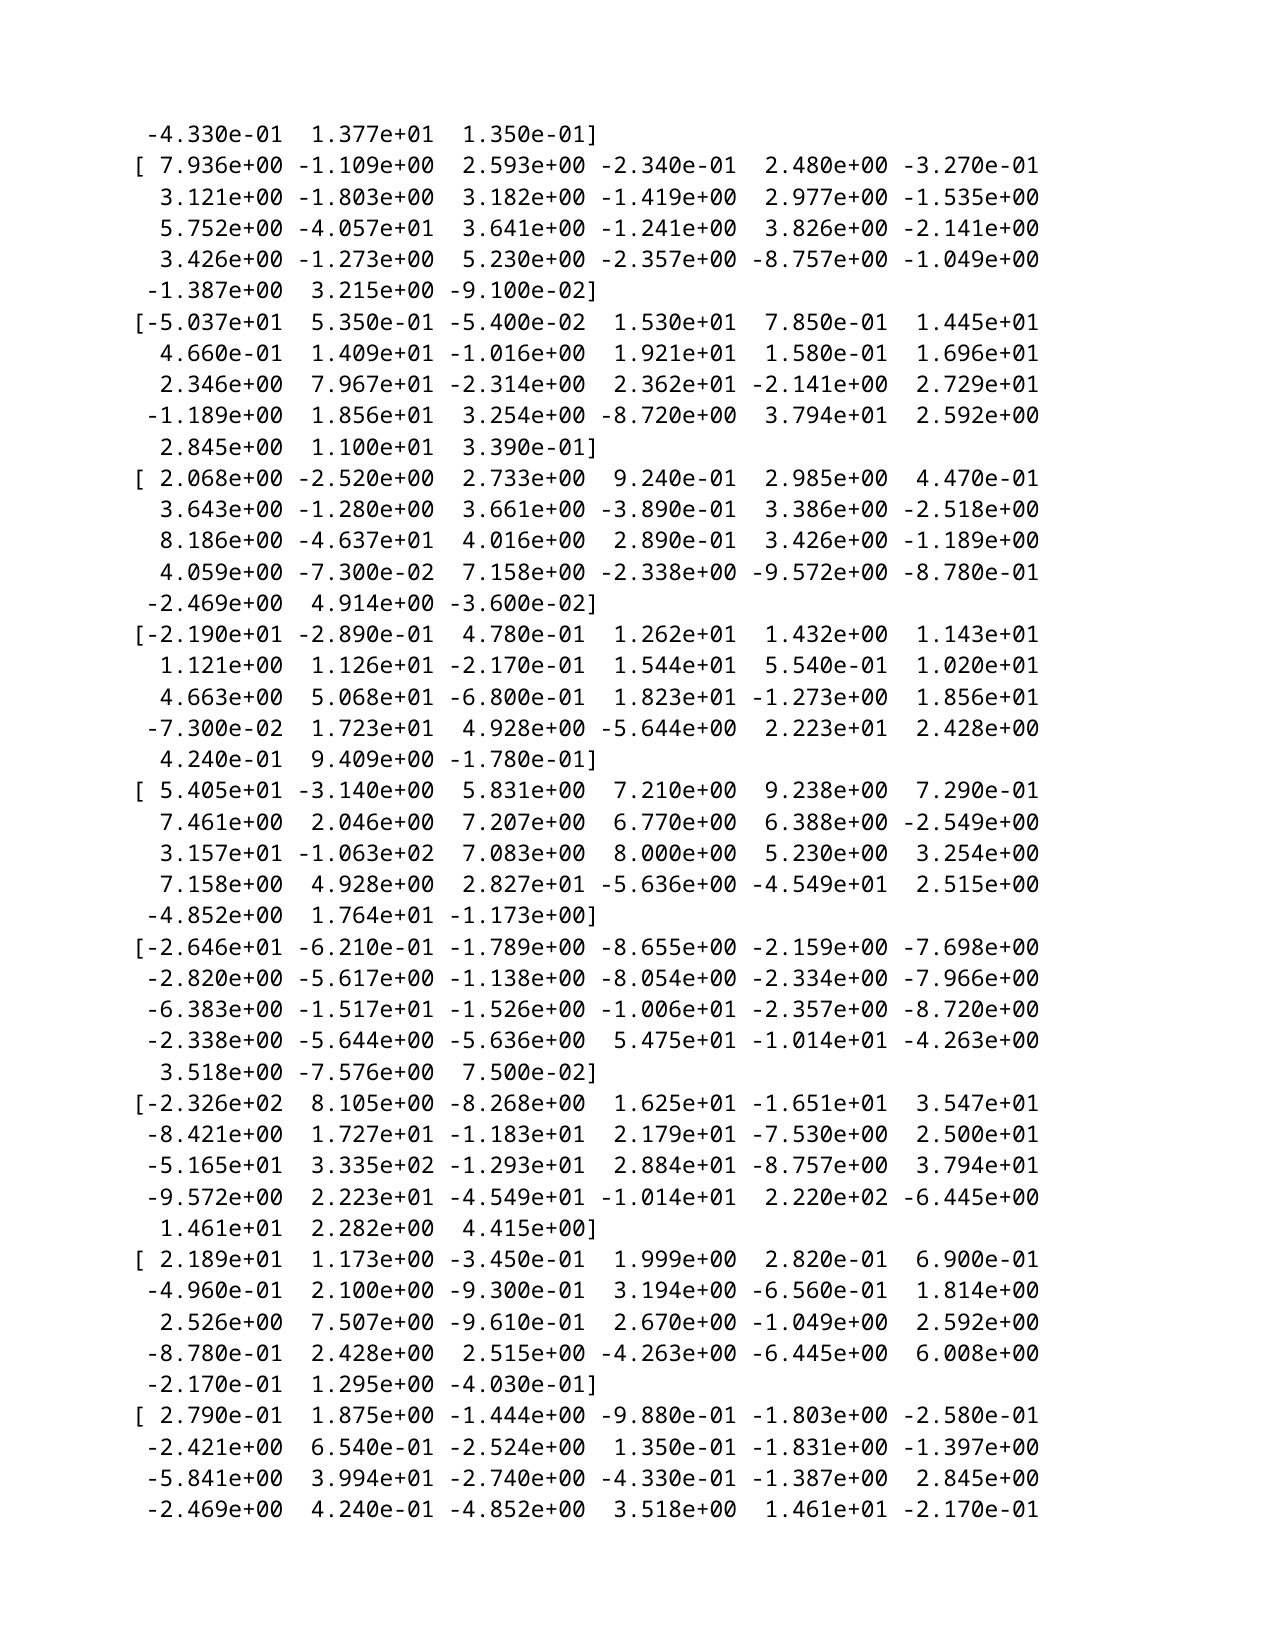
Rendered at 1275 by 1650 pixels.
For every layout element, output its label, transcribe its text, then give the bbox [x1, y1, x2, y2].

text 3.518e+00 -7.576e+00 7.500e-02] [118, 1056, 1157, 1087]
text -2.421e+00 6.540e-01 -2.524e+00 1.350e-01 -1.831e+00 -1.397e+00 [118, 1431, 1157, 1462]
text [-2.190e+01 -2.890e-01 4.780e-01 1.262e+01 1.432e+00 1.143e+01 [118, 618, 1157, 649]
text -6.383e+00 -1.517e+01 -1.526e+00 -1.006e+01 -2.357e+00 -8.720e+00 [118, 993, 1157, 1024]
text -1.387e+00 3.215e+00 -9.100e-02] [118, 274, 1157, 306]
text 3.426e+00 -1.273e+00 5.230e+00 -2.357e+00 -8.757e+00 -1.049e+00 [118, 243, 1157, 274]
text 4.663e+00 5.068e+01 -6.800e-01 1.823e+01 -1.273e+00 1.856e+01 [118, 681, 1157, 712]
text 7.461e+00 2.046e+00 7.207e+00 6.770e+00 6.388e+00 -2.549e+00 [118, 806, 1157, 837]
text [ 2.790e-01 1.875e+00 -1.444e+00 -9.880e-01 -1.803e+00 -2.580e-01 [118, 1399, 1157, 1431]
text -5.165e+01 3.335e+02 -1.293e+01 2.884e+01 -8.757e+00 3.794e+01 [118, 1149, 1157, 1181]
text 3.121e+00 -1.803e+00 3.182e+00 -1.419e+00 2.977e+00 -1.535e+00 [118, 181, 1157, 212]
text [ 5.405e+01 -3.140e+00 5.831e+00 7.210e+00 9.238e+00 7.290e-01 [118, 774, 1157, 806]
text -8.421e+00 1.727e+01 -1.183e+01 2.179e+01 -7.530e+00 2.500e+01 [118, 1118, 1157, 1149]
text -2.469e+00 4.914e+00 -3.600e-02] [118, 587, 1157, 618]
text -2.469e+00 4.240e-01 -4.852e+00 3.518e+00 1.461e+01 -2.170e-01 [118, 1493, 1157, 1524]
text 1.461e+01 2.282e+00 4.415e+00] [118, 1212, 1157, 1243]
text [ 2.068e+00 -2.520e+00 2.733e+00 9.240e-01 2.985e+00 4.470e-01 [118, 462, 1157, 493]
text [-2.646e+01 -6.210e-01 -1.789e+00 -8.655e+00 -2.159e+00 -7.698e+00 [118, 931, 1157, 962]
text 7.158e+00 4.928e+00 2.827e+01 -5.636e+00 -4.549e+01 2.515e+00 [118, 868, 1157, 899]
text 1.121e+00 1.126e+01 -2.170e-01 1.544e+01 5.540e-01 1.020e+01 [118, 649, 1157, 681]
text 5.752e+00 -4.057e+01 3.641e+00 -1.241e+00 3.826e+00 -2.141e+00 [118, 212, 1157, 243]
text -4.852e+00 1.764e+01 -1.173e+00] [118, 899, 1157, 931]
text -2.338e+00 -5.644e+00 -5.636e+00 5.475e+01 -1.014e+01 -4.263e+00 [118, 1024, 1157, 1056]
text -4.330e-01 1.377e+01 1.350e-01] [118, 118, 1157, 149]
text -2.820e+00 -5.617e+00 -1.138e+00 -8.054e+00 -2.334e+00 -7.966e+00 [118, 962, 1157, 993]
text 4.660e-01 1.409e+01 -1.016e+00 1.921e+01 1.580e-01 1.696e+01 [118, 337, 1157, 368]
text 4.240e-01 9.409e+00 -1.780e-01] [118, 743, 1157, 774]
text -9.572e+00 2.223e+01 -4.549e+01 -1.014e+01 2.220e+02 -6.445e+00 [118, 1181, 1157, 1212]
text -2.170e-01 1.295e+00 -4.030e-01] [118, 1368, 1157, 1399]
text -5.841e+00 3.994e+01 -2.740e+00 -4.330e-01 -1.387e+00 2.845e+00 [118, 1462, 1157, 1493]
text [ 7.936e+00 -1.109e+00 2.593e+00 -2.340e-01 2.480e+00 -3.270e-01 [118, 149, 1157, 181]
text -7.300e-02 1.723e+01 4.928e+00 -5.644e+00 2.223e+01 2.428e+00 [118, 712, 1157, 743]
text 4.059e+00 -7.300e-02 7.158e+00 -2.338e+00 -9.572e+00 -8.780e-01 [118, 556, 1157, 587]
text [ 2.189e+01 1.173e+00 -3.450e-01 1.999e+00 2.820e-01 6.900e-01 [118, 1243, 1157, 1274]
text 3.157e+01 -1.063e+02 7.083e+00 8.000e+00 5.230e+00 3.254e+00 [118, 837, 1157, 868]
text 2.845e+00 1.100e+01 3.390e-01] [118, 431, 1157, 462]
text -4.960e-01 2.100e+00 -9.300e-01 3.194e+00 -6.560e-01 1.814e+00 [118, 1274, 1157, 1306]
text [-5.037e+01 5.350e-01 -5.400e-02 1.530e+01 7.850e-01 1.445e+01 [118, 306, 1157, 337]
text 2.526e+00 7.507e+00 -9.610e-01 2.670e+00 -1.049e+00 2.592e+00 [118, 1306, 1157, 1337]
text 8.186e+00 -4.637e+01 4.016e+00 2.890e-01 3.426e+00 -1.189e+00 [118, 524, 1157, 556]
text 2.346e+00 7.967e+01 -2.314e+00 2.362e+01 -2.141e+00 2.729e+01 [118, 368, 1157, 399]
text -8.780e-01 2.428e+00 2.515e+00 -4.263e+00 -6.445e+00 6.008e+00 [118, 1337, 1157, 1368]
text 3.643e+00 -1.280e+00 3.661e+00 -3.890e-01 3.386e+00 -2.518e+00 [118, 493, 1157, 524]
text [-2.326e+02 8.105e+00 -8.268e+00 1.625e+01 -1.651e+01 3.547e+01 [118, 1087, 1157, 1118]
text -1.189e+00 1.856e+01 3.254e+00 -8.720e+00 3.794e+01 2.592e+00 [118, 399, 1157, 431]
